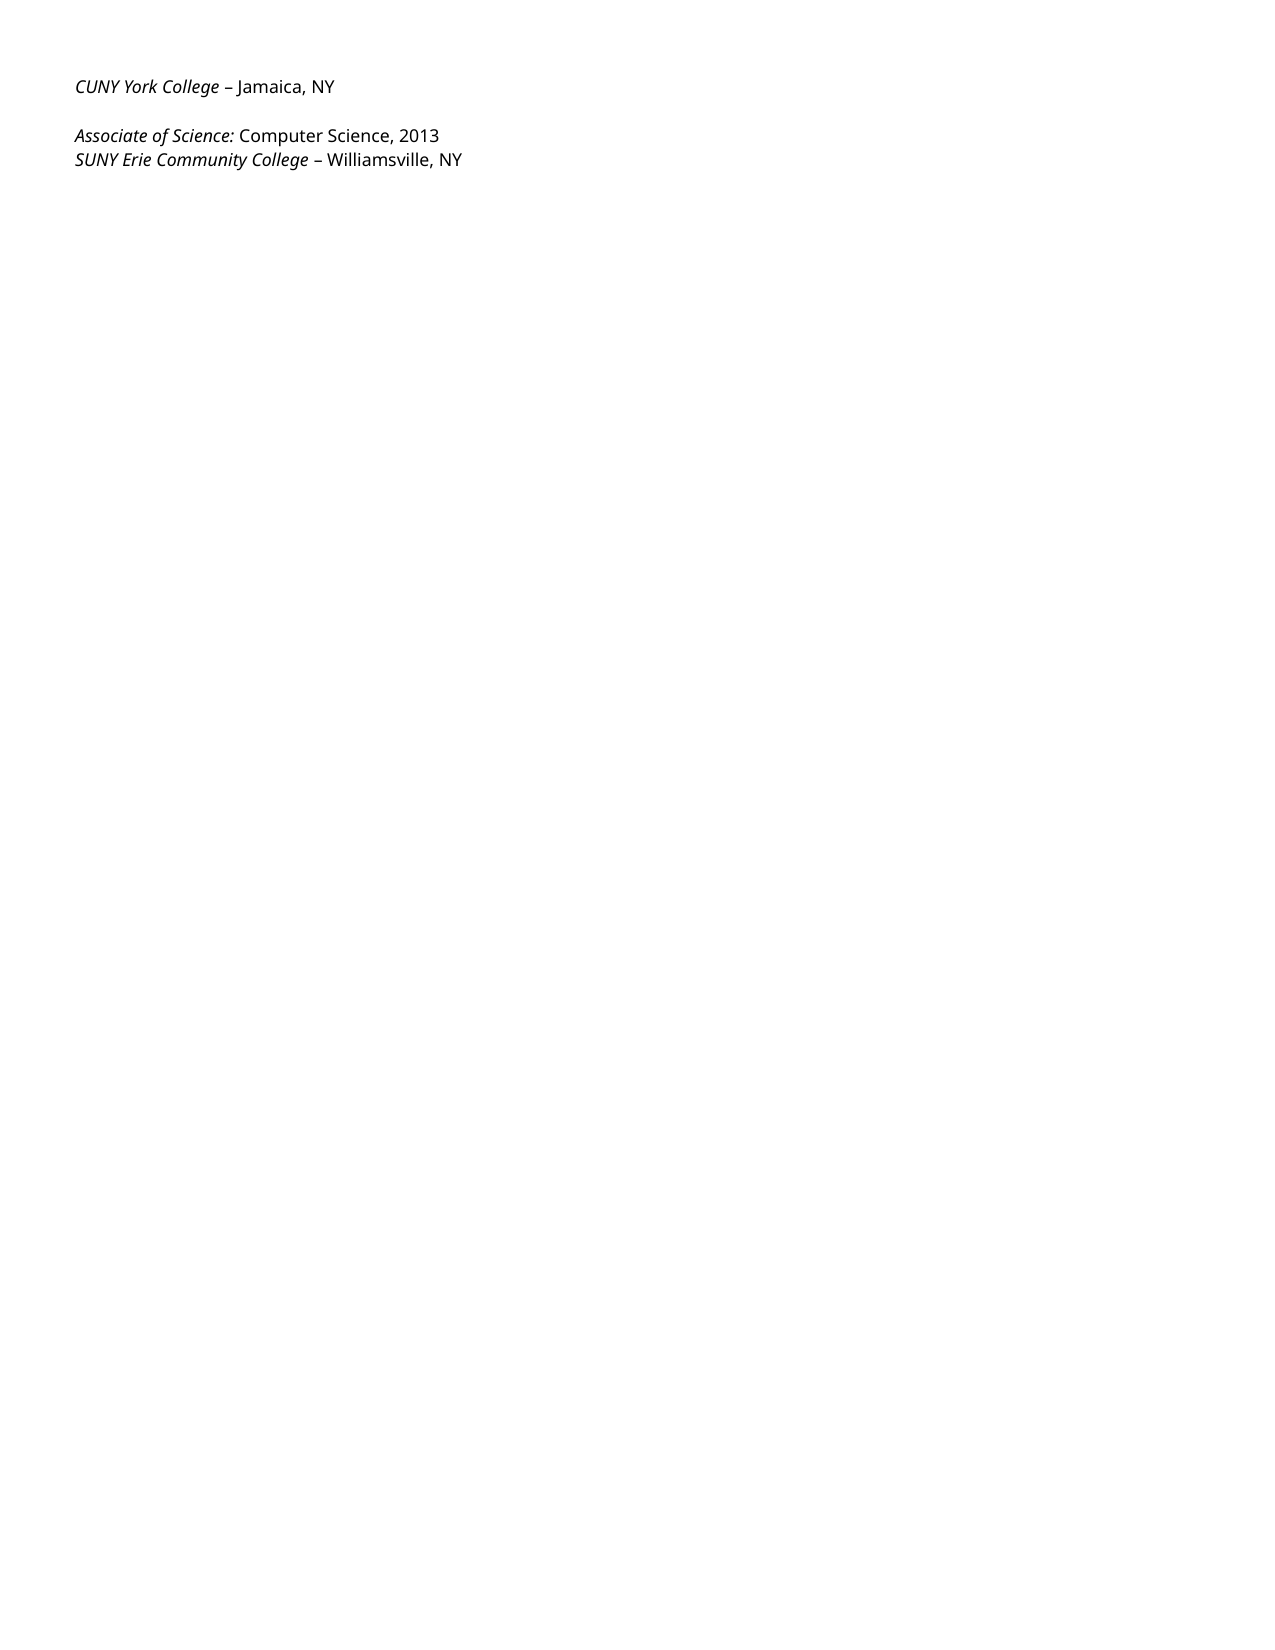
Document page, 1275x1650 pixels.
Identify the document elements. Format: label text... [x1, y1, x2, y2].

text SUNY Erie Community College – Williamsville, NY [75, 147, 1200, 172]
text CUNY York College – Jamaica, NY [75, 75, 1200, 99]
text Associate of Science: Computer Science, 2013 [75, 123, 1200, 147]
